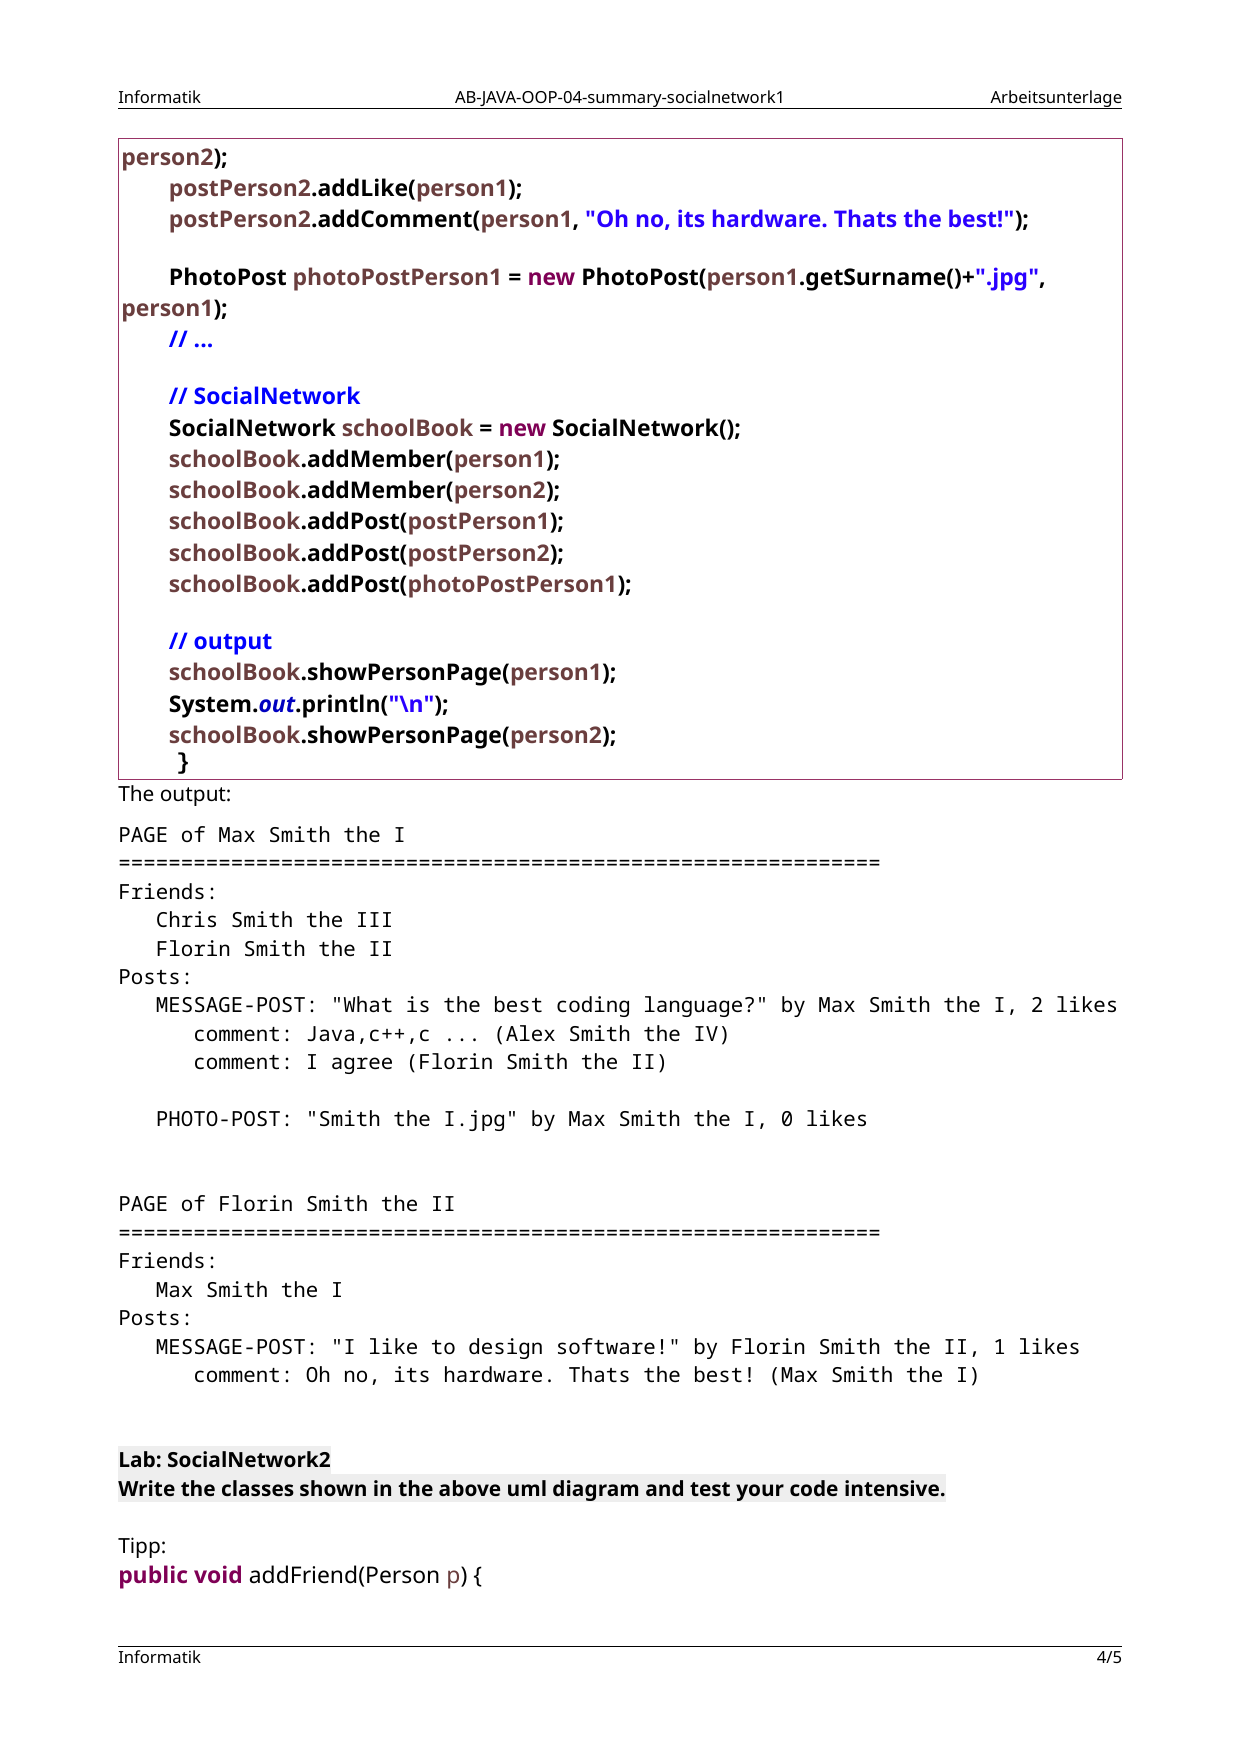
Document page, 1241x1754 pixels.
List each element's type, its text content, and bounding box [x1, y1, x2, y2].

text Max Smith the I [118, 1275, 1122, 1303]
text schoolBook.addMember(person1); [119, 440, 1122, 471]
text Friends: [118, 1246, 1122, 1275]
text MESSAGE-POST: "What is the best coding language?" by Max Smith the I, 2 likes [118, 991, 1122, 1019]
text schoolBook.addMember(person2); [119, 471, 1122, 502]
text PHOTO-POST: "Smith the I.jpg" by Max Smith the I, 0 likes [118, 1104, 1122, 1133]
text schoolBook.addPost(postPerson1); [119, 502, 1122, 533]
text Posts: [118, 962, 1122, 991]
text comment: Java,c++,c ... (Alex Smith the IV) [118, 1019, 1122, 1047]
text Florin Smith the II [118, 934, 1122, 962]
text ============================================================= [118, 1218, 1122, 1246]
text MESSAGE-POST: "I like to design software!" by Florin Smith the II, 1 likes [118, 1332, 1122, 1360]
text The output: [118, 780, 1122, 807]
text PAGE of Florin Smith the II [118, 1189, 1122, 1218]
text Posts: [118, 1303, 1122, 1332]
text Lab: SocialNetwork2 [118, 1446, 1122, 1474]
text schoolBook.showPersonPage(person1); [119, 653, 1122, 684]
text postPerson2.addComment(person1, "Oh no, its hardware. Thats the best!"); [119, 200, 1122, 232]
text comment: Oh no, its hardware. Thats the best! (Max Smith the I) [118, 1360, 1122, 1389]
text comment: I agree (Florin Smith the II) [118, 1047, 1122, 1076]
text Tipp: [118, 1531, 1122, 1559]
text SocialNetwork schoolBook = new SocialNetwork(); [119, 408, 1122, 440]
text PhotoPost photoPostPerson1 = new PhotoPost(person1.getSurname()+".jpg", person1); [119, 258, 1122, 320]
text // SocialNetwork [119, 377, 1122, 408]
text Friends: [118, 877, 1122, 905]
text schoolBook.addPost(photoPostPerson1); [119, 565, 1122, 596]
text schoolBook.showPersonPage(person2); [119, 716, 1122, 747]
text PAGE of Max Smith the I [118, 820, 1122, 848]
text person2); [119, 139, 1122, 169]
text Chris Smith the III [118, 905, 1122, 934]
text System.out.println("\n"); [119, 684, 1122, 716]
text postPerson2.addLike(person1); [119, 169, 1122, 200]
text } [119, 747, 1122, 779]
text // output [119, 622, 1122, 653]
text Write the classes shown in the above uml diagram and test your code intensive. [118, 1474, 1122, 1502]
text public void addFriend(Person p) { [118, 1559, 1122, 1591]
text // ... [119, 320, 1122, 351]
text schoolBook.addPost(postPerson2); [119, 533, 1122, 565]
text ============================================================= [118, 848, 1122, 877]
